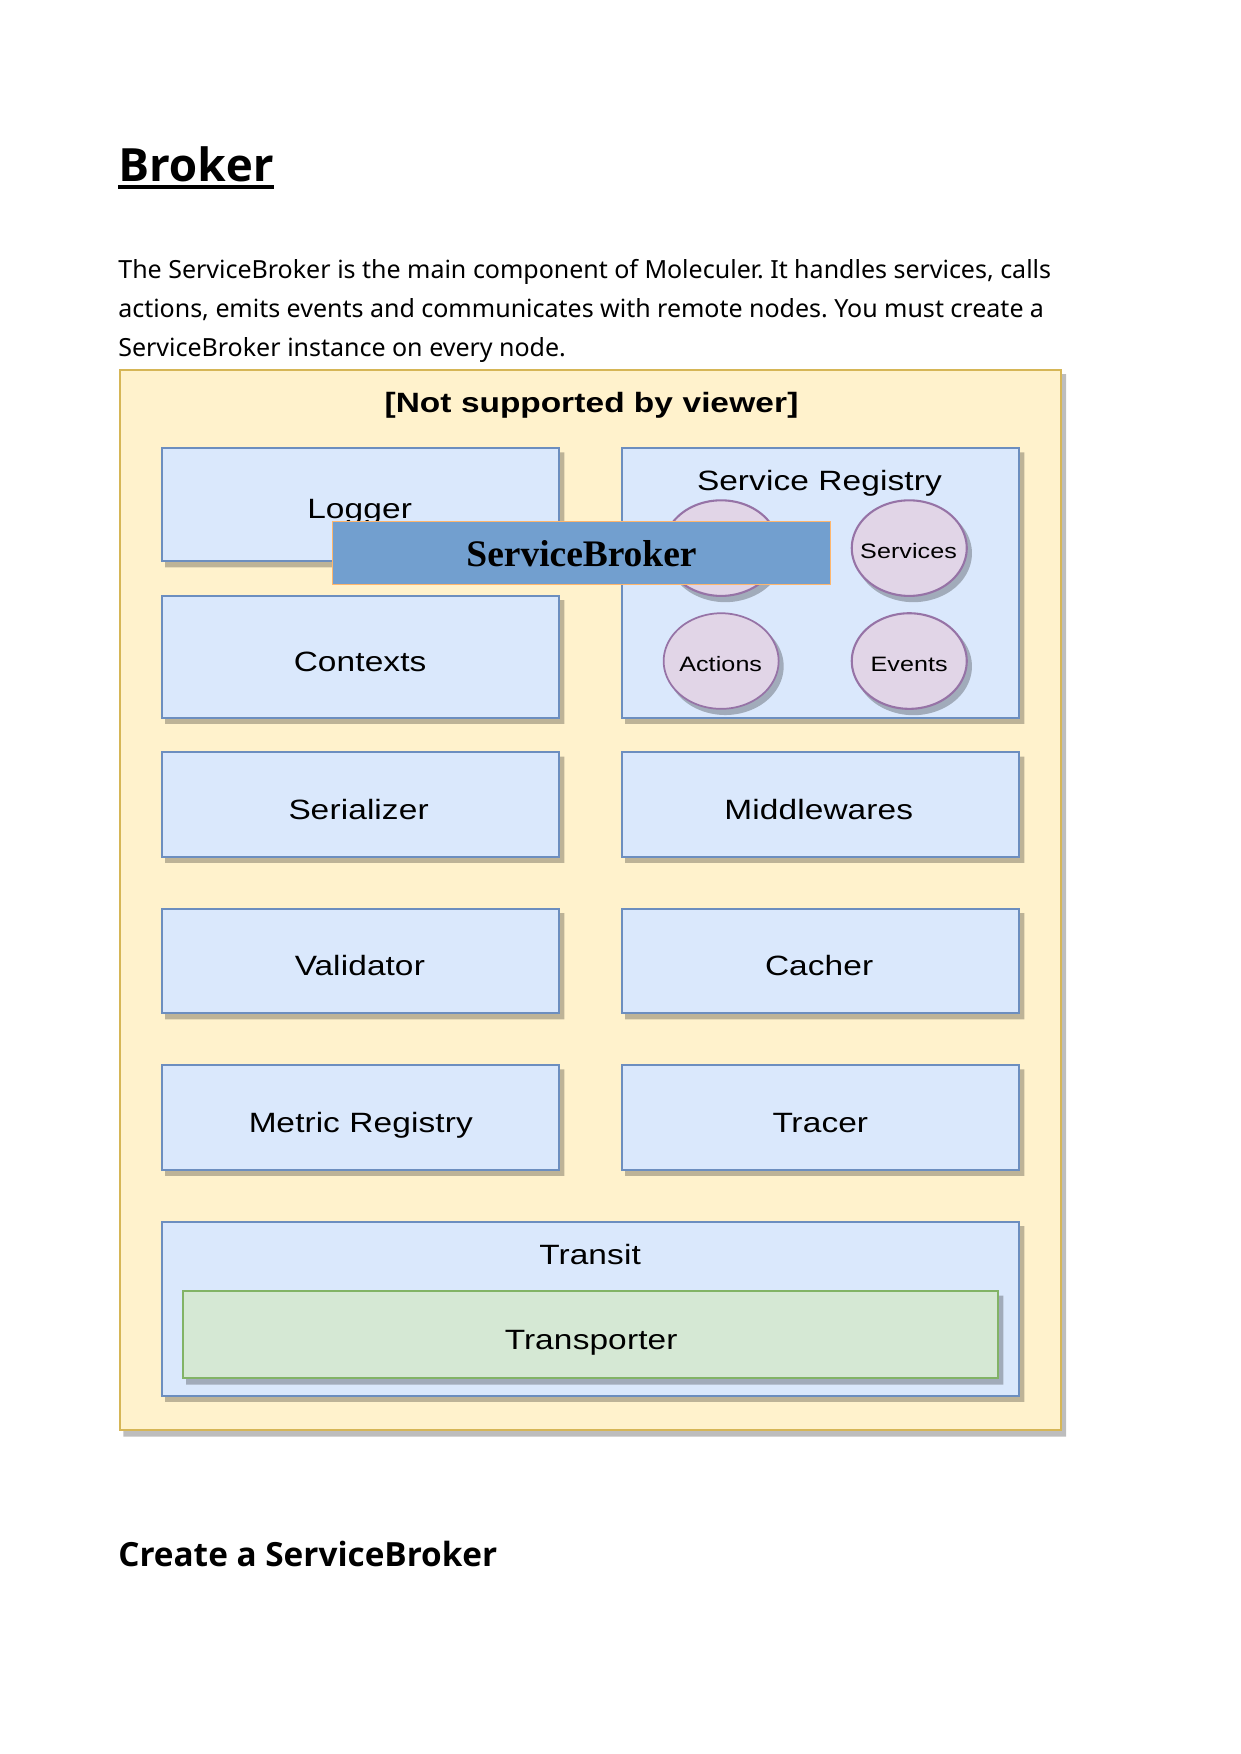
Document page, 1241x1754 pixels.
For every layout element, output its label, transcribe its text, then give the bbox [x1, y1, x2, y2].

subtitle Broker [118, 133, 1122, 195]
text The ServiceBroker is the main component of Moleculer. It handles services, calls actions, emits events and communicates with remote nodes. You must create a ServiceBroker instance on every node. [118, 251, 1122, 1437]
subtitle Create a ServiceBroker [118, 1531, 1122, 1576]
